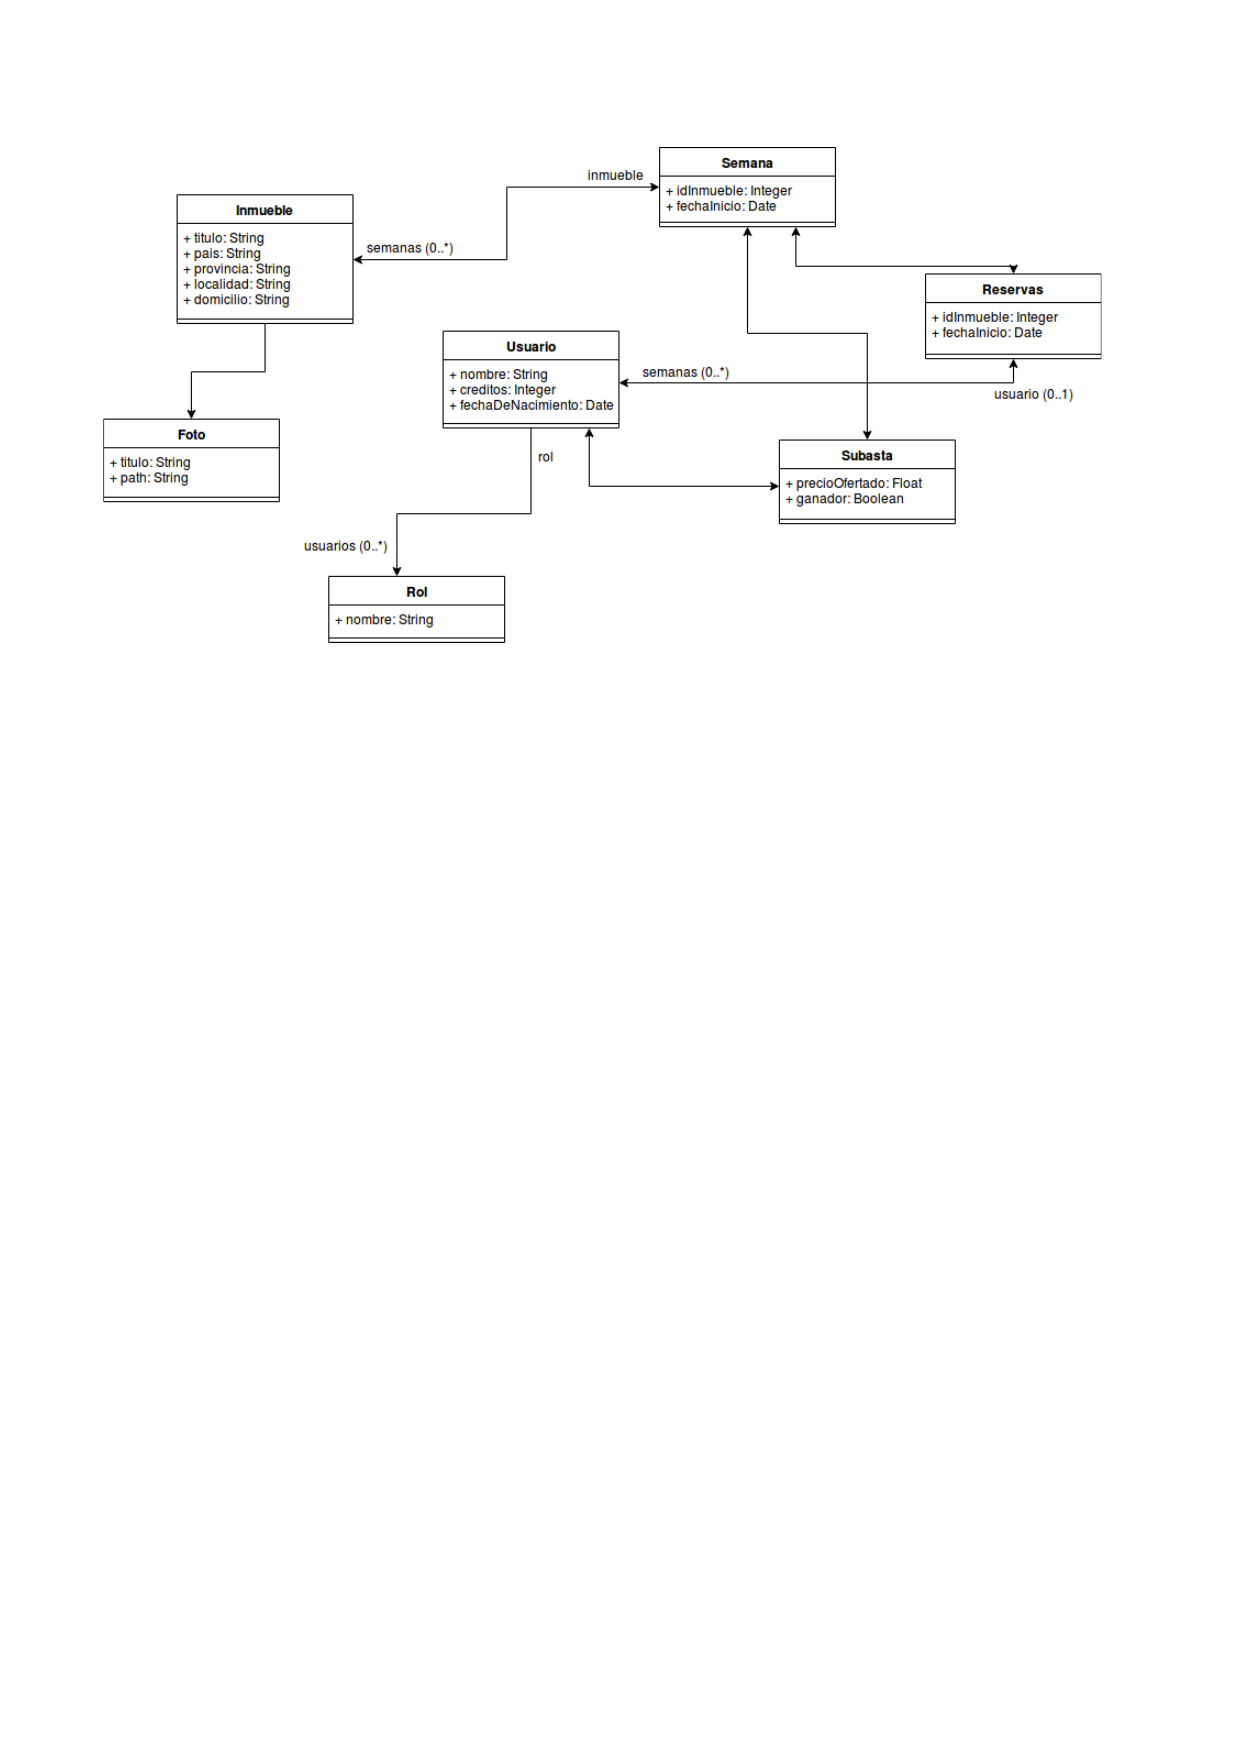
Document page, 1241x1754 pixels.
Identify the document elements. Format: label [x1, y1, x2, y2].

picture [103, 147, 1102, 643]
